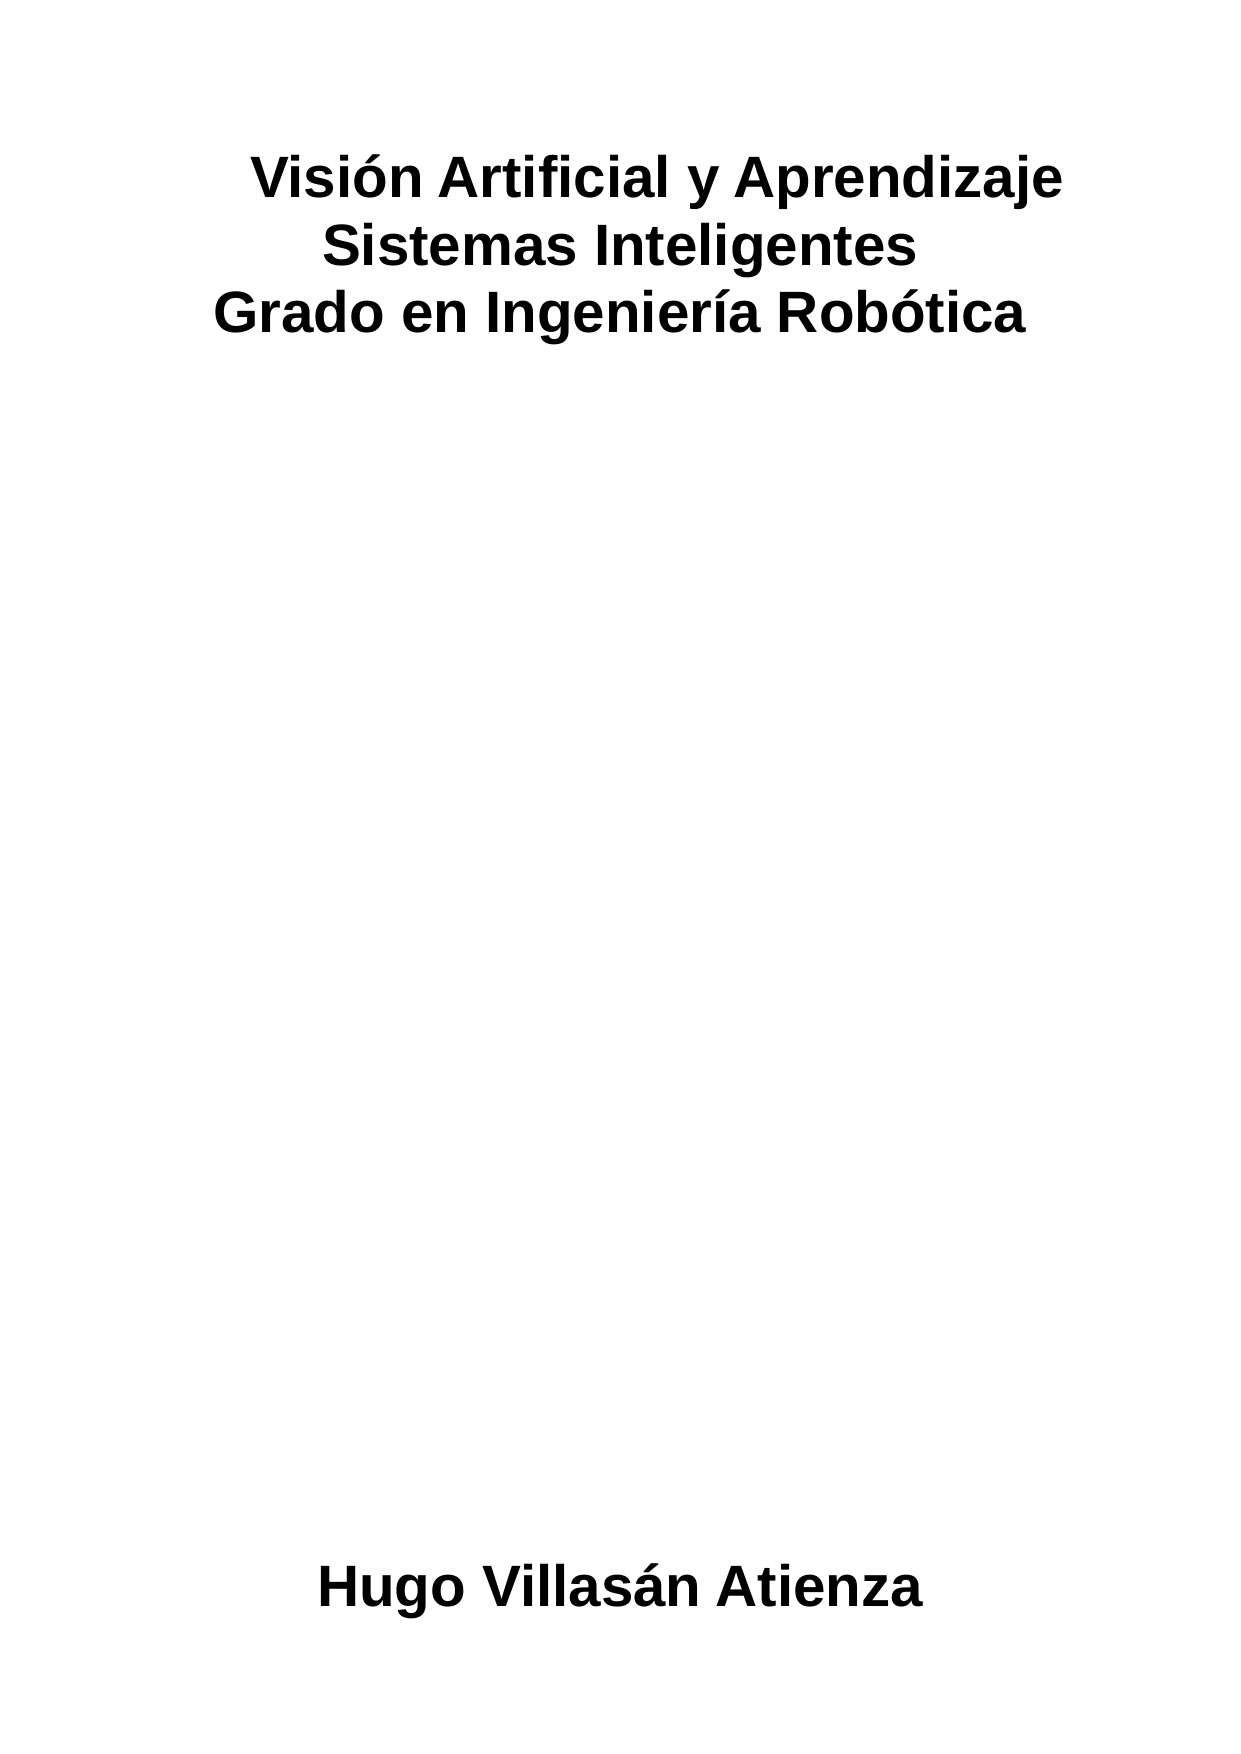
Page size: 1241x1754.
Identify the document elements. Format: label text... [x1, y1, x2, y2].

title Visión Artificial y Aprendizaje Sistemas Inteligentes Grado en Ingeniería Robótica Hugo Villasán Atienza [118, 143, 1122, 1619]
